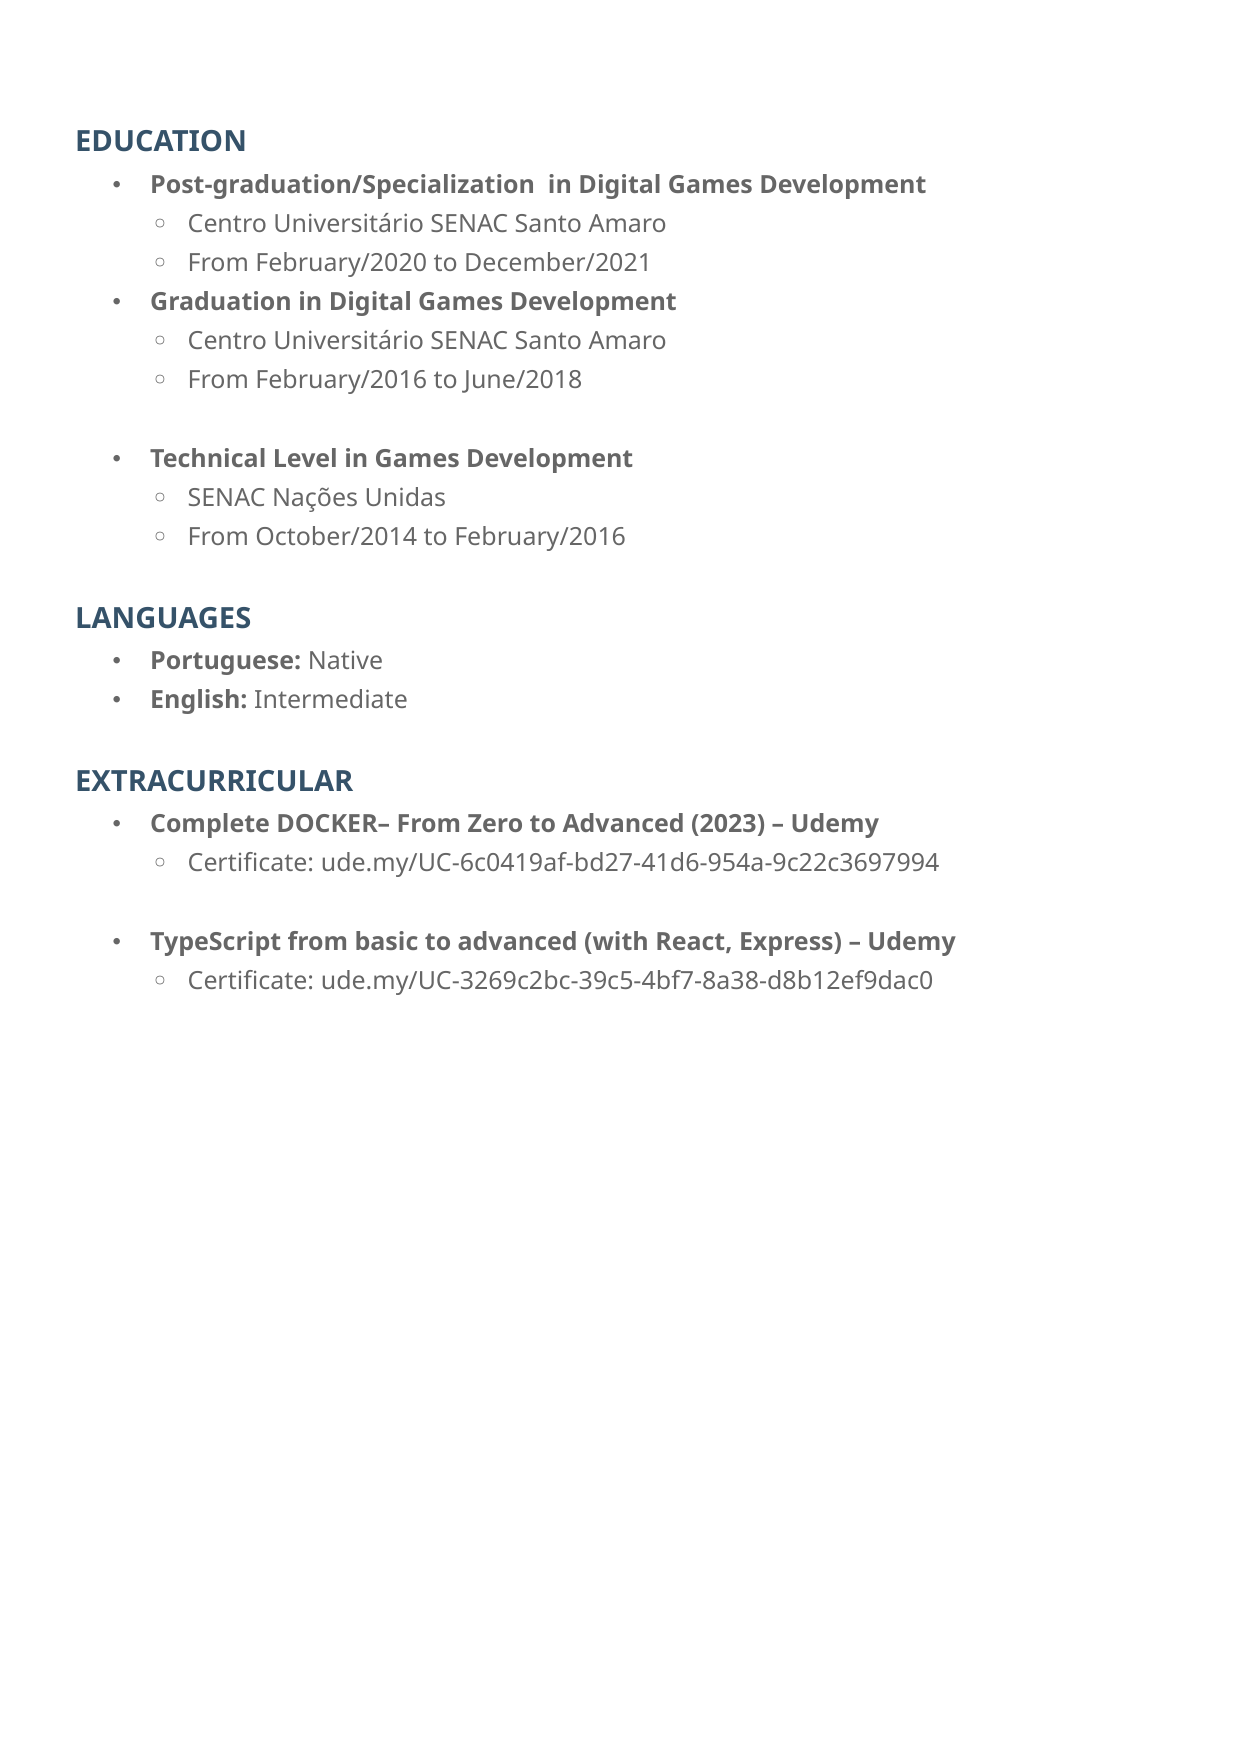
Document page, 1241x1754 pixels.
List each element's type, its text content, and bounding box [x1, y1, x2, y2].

list From February/2020 to December/2021 [150, 244, 1165, 279]
list TypeScript from basic to advanced (with React, Express) – Udemy [112, 923, 1165, 957]
list Complete DOCKER– From Zero to Advanced (2023) – Udemy [112, 806, 1165, 840]
list Centro Universitário SENAC Santo Amaro [150, 205, 1165, 239]
list From February/2016 to June/2018 [150, 362, 1165, 396]
list English: Intermediate [112, 682, 1165, 716]
list Certificate: ude.my/UC-3269c2bc-39c5-4bf7-8a38-d8b12ef9dac0 [150, 962, 1165, 997]
text LANGUAGES [75, 597, 1165, 637]
list Technical Level in Games Development [112, 440, 1165, 474]
list Post-graduation/Specialization in Digital Games Development [112, 166, 1165, 200]
list Portuguese: Native [112, 643, 1165, 677]
list From October/2014 to February/2016 [150, 519, 1165, 553]
list SENAC Nações Unidas [150, 479, 1165, 514]
text EDUCATION [75, 121, 1165, 160]
text EXTRACURRICULAR [75, 760, 1165, 800]
list Certificate: ude.my/UC-6c0419af-bd27-41d6-954a-9c22c3697994 [150, 845, 1165, 879]
list Graduation in Digital Games Development [112, 284, 1165, 318]
list Centro Universitário SENAC Santo Amaro [150, 323, 1165, 357]
